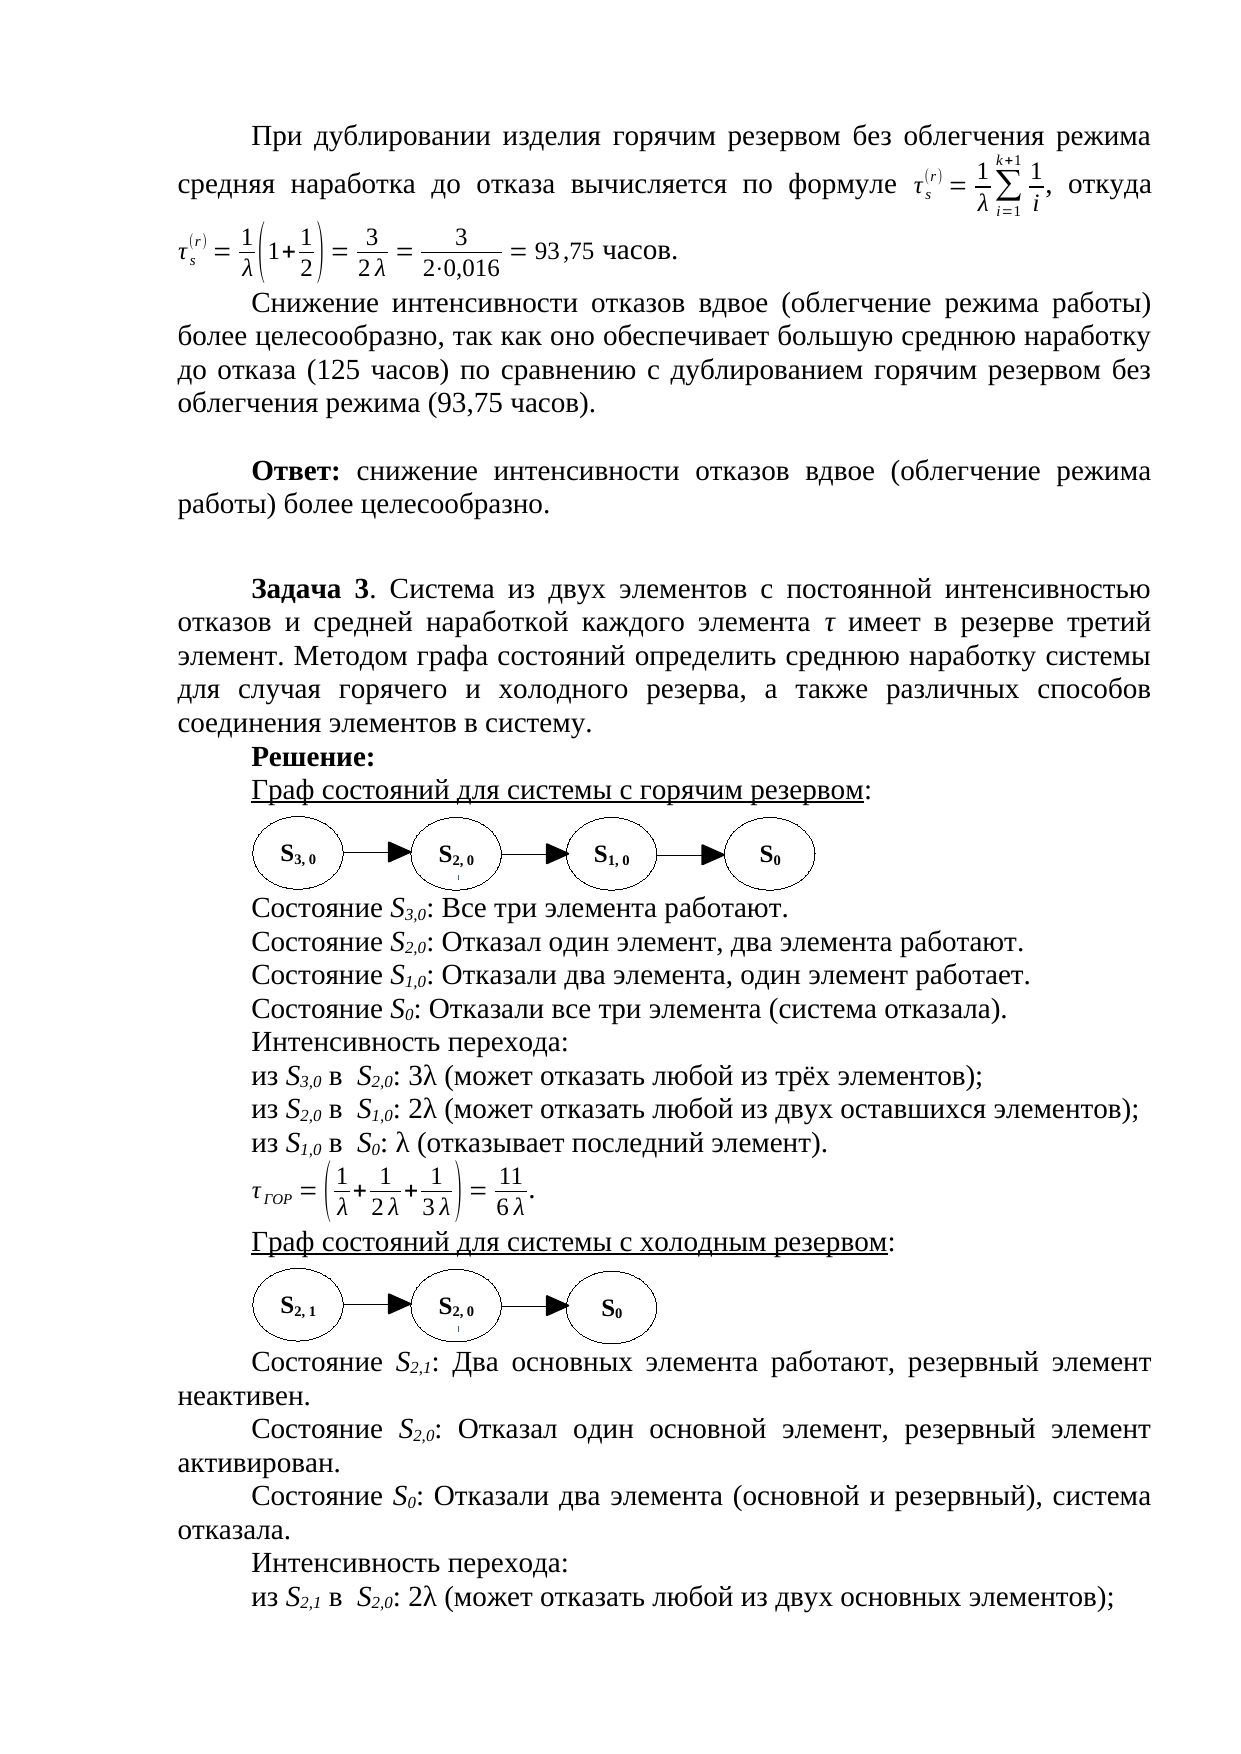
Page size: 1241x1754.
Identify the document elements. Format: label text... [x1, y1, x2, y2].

text S1, 0 [588, 839, 635, 868]
text S2, 0 [433, 1291, 479, 1320]
text Ответ: снижение интенсивности отказов вдвое (облегчение режима работы) более целесообразно. [177, 453, 1152, 520]
text S3, 0 [275, 838, 321, 867]
text S0 [747, 839, 793, 868]
text Состояние S2,1: Два основных элемента работают, резервный элемент неактивен. [177, 1258, 1152, 1411]
text из S2,1 в S2,0: 2λ (может отказать любой из двух основных элементов); [177, 1579, 1152, 1612]
text Граф состояний для системы с холодным резервом: [177, 1224, 1152, 1258]
text При дублировании изделия горячим резервом без облегчения режима средняя наработка до отказа вычисляется по формуле , откуда часов. [177, 118, 1152, 285]
text из S2,0 в S1,0: 2λ (может отказать любой из двух оставшихся элементов); [177, 1092, 1152, 1125]
text Состояние S0: Отказали все три элемента (система отказала). [177, 991, 1152, 1024]
text Задача 3. Система из двух элементов с постоянной интенсивностью отказов и средней наработкой каждого элемента τ имеет в резерве третий элемент. Методом графа состояний определить среднюю наработку системы для случая горячего и холодного резерва, а также различных способов соединения элементов в систему. [177, 571, 1152, 739]
text Состояние S0: Отказали два элемента (основной и резервный), система отказала. [177, 1478, 1152, 1545]
text из S3,0 в S2,0: 3λ (может отказать любой из трёх элементов); [177, 1058, 1152, 1092]
text Состояние S2,0: Отказал один основной элемент, резервный элемент активирован. [177, 1411, 1152, 1478]
text Состояние S3,0: Все три элемента работают. [177, 806, 1152, 924]
text . [177, 1159, 1152, 1224]
text Снижение интенсивности отказов вдвое (облегчение режима работы) более целесообразно, так как оно обеспечивает большую среднюю наработку до отказа (125 часов) по сравнению с дублированием горячим резервом без облегчения режима (93,75 часов). [177, 285, 1152, 419]
text Состояние S1,0: Отказали два элемента, один элемент работает. [177, 957, 1152, 991]
text Интенсивность перехода: [177, 1545, 1152, 1579]
text из S1,0 в S0: λ (отказывает последний элемент). [177, 1125, 1152, 1159]
text S0 [588, 1293, 635, 1322]
text Граф состояний для системы с горячим резервом: [177, 772, 1152, 806]
text Решение: [177, 739, 1152, 772]
text S2, 1 [275, 1290, 321, 1319]
text Состояние S2,0: Отказал один элемент, два элемента работают. [177, 924, 1152, 957]
text Интенсивность перехода: [177, 1024, 1152, 1058]
text S2, 0 [433, 839, 479, 868]
